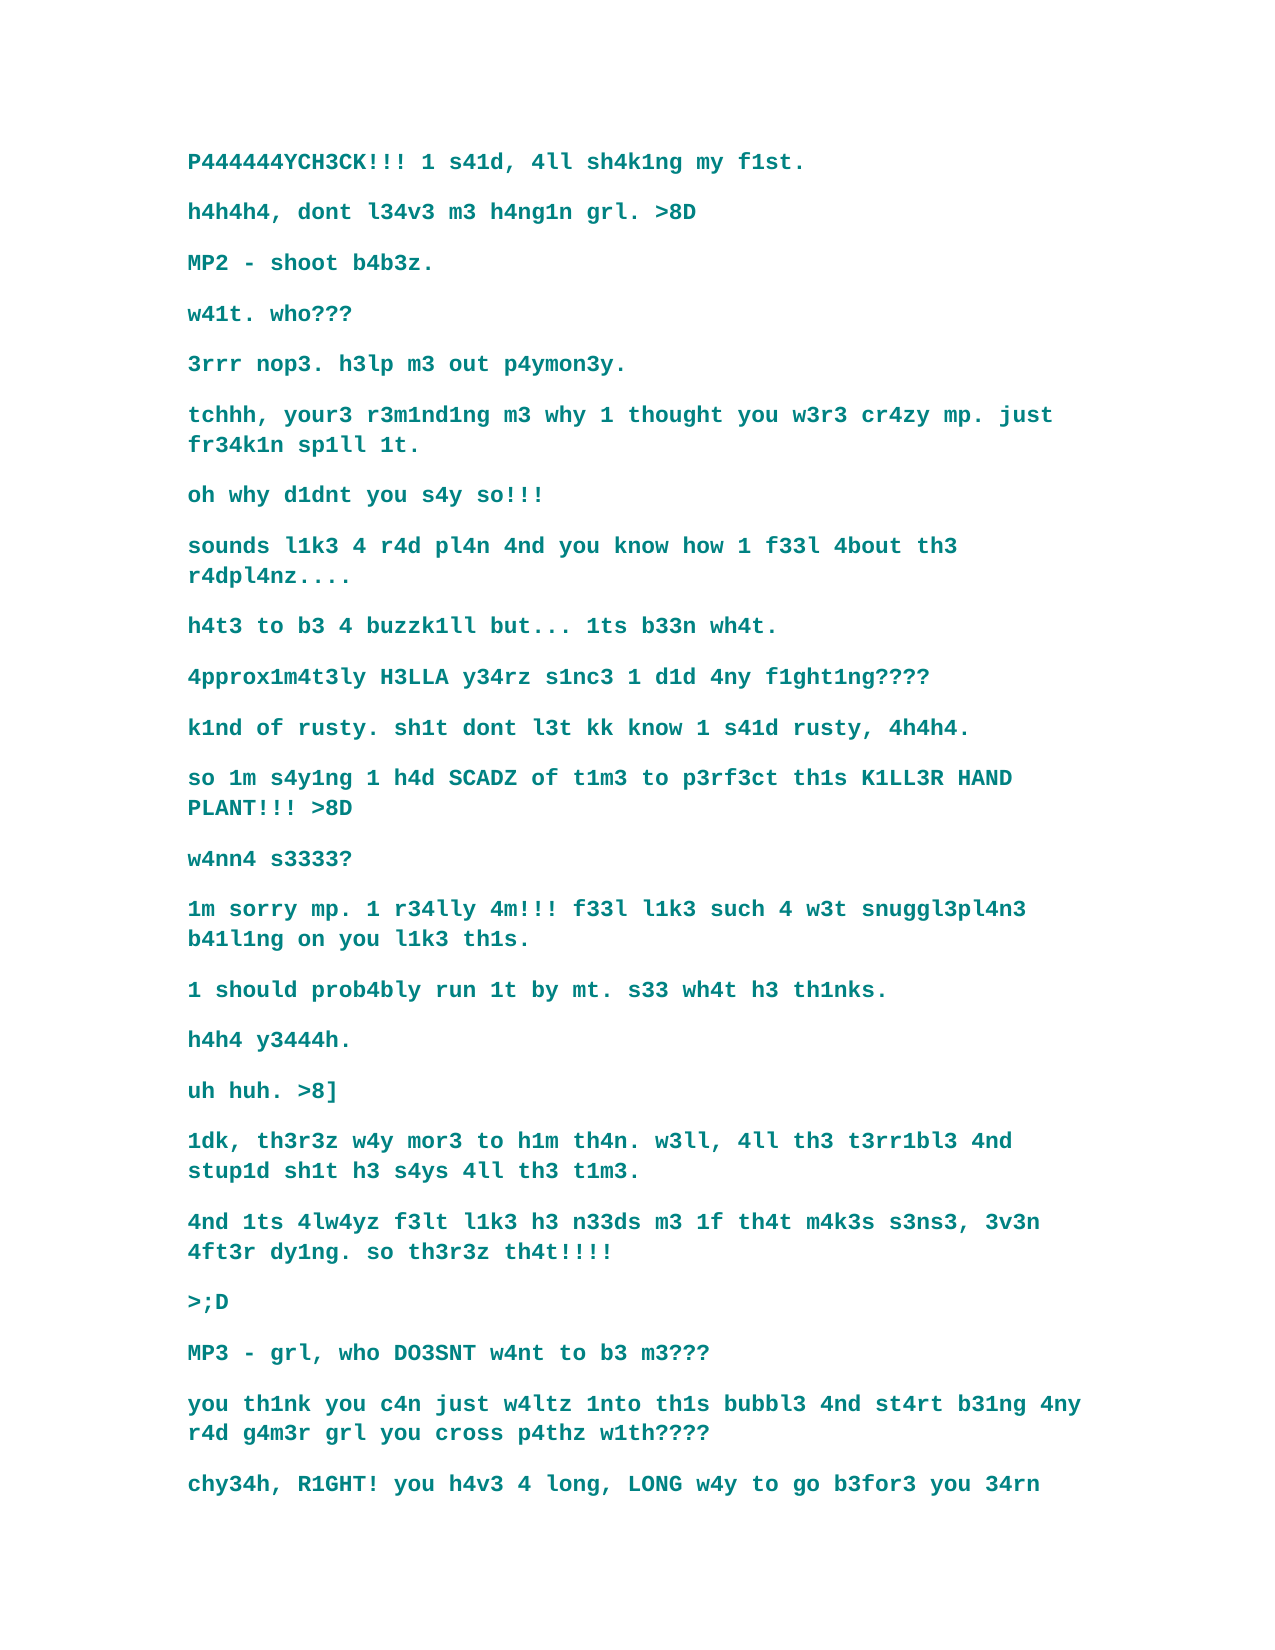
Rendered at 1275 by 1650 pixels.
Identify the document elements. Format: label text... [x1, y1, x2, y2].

text oh why d1dnt you s4y so!!! [187, 483, 1087, 509]
text h4h4h4, dont l34v3 m3 h4ng1n grl. >8D [187, 201, 1087, 227]
text >;D [187, 1291, 1087, 1317]
text 4nd 1ts 4lw4yz f3lt l1k3 h3 n33ds m3 1f th4t m4k3s s3ns3, 3v3n 4ft3r dy1ng. so th3r3z th4t!!!! [187, 1210, 1087, 1266]
text k1nd of rusty. sh1t dont l3t kk know 1 s41d rusty, 4h4h4. [187, 716, 1087, 742]
text chy34h, R1GHT! you h4v3 4 long, LONG w4y to go b3for3 you 34rn [187, 1472, 1087, 1498]
text h4t3 to b3 4 buzzk1ll but... 1ts b33n wh4t. [187, 614, 1087, 641]
text w4nn4 s3333? [187, 847, 1087, 873]
text uh huh. >8] [187, 1079, 1087, 1105]
text MP3 - grl, who DO3SNT w4nt to b3 m3??? [187, 1341, 1087, 1367]
text so 1m s4y1ng 1 h4d SCADZ of t1m3 to p3rf3ct th1s K1LL3R HAND PLANT!!! >8D [187, 766, 1087, 822]
text h4h4 y3444h. [187, 1028, 1087, 1054]
text P444444YCH3CK!!! 1 s41d, 4ll sh4k1ng my f1st. [187, 150, 1087, 176]
text 1dk, th3r3z w4y mor3 to h1m th4n. w3ll, 4ll th3 t3rr1bl3 4nd stup1d sh1t h3 s4ys 4ll th3 t1m3. [187, 1130, 1087, 1186]
text w41t. who??? [187, 302, 1087, 328]
text MP2 - shoot b4b3z. [187, 251, 1087, 277]
text 1 should prob4bly run 1t by mt. s33 wh4t h3 th1nks. [187, 978, 1087, 1004]
text 3rrr nop3. h3lp m3 out p4ymon3y. [187, 352, 1087, 378]
text tchhh, your3 r3m1nd1ng m3 why 1 thought you w3r3 cr4zy mp. just fr34k1n sp1ll 1t. [187, 403, 1087, 459]
text 4pprox1m4t3ly H3LLA y34rz s1nc3 1 d1d 4ny f1ght1ng???? [187, 665, 1087, 691]
text you th1nk you c4n just w4ltz 1nto th1s bubbl3 4nd st4rt b31ng 4ny r4d g4m3r grl you cross p4thz w1th???? [187, 1392, 1087, 1448]
text sounds l1k3 4 r4d pl4n 4nd you know how 1 f33l 4bout th3 r4dpl4nz.... [187, 534, 1087, 590]
text 1m sorry mp. 1 r34lly 4m!!! f33l l1k3 such 4 w3t snuggl3pl4n3 b41l1ng on you l1k3 th1s. [187, 897, 1087, 953]
